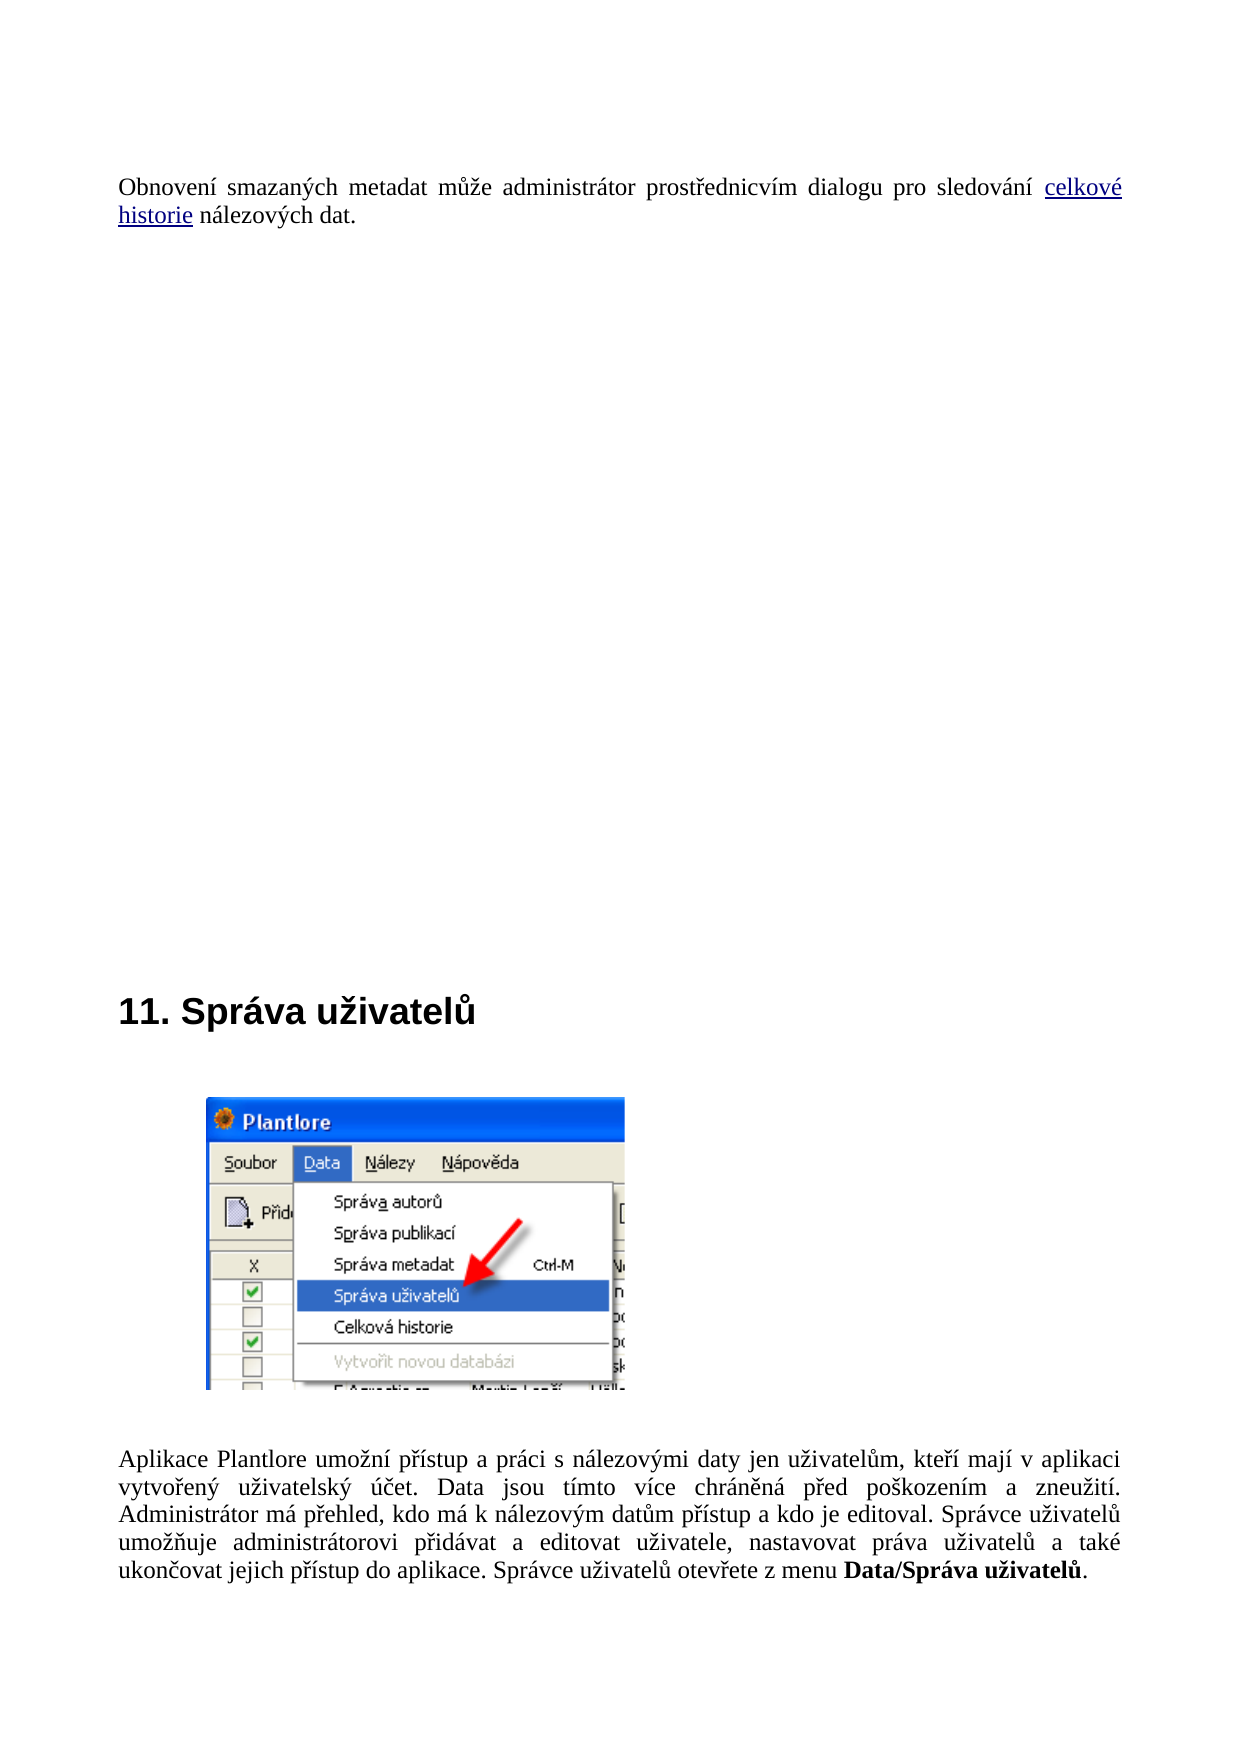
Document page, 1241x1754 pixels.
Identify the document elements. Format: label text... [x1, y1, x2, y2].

subtitle 11. Správa uživatelů [118, 990, 1122, 1032]
text Aplikace Plantlore umožní přístup a práci s nálezovými daty jen uživatelům, kteří mají v aplikaci vytvořený uživatelský účet. Data jsou tímto více chráněná před poškozením a zneužití. Administrátor má přehled, kdo má k nálezovým datům přístup a kdo je editoval. Správce uživatelů umožňuje administrátorovi přidávat a editovat uživatele, nastavovat práva uživatelů a také ukončovat jejich přístup do aplikace. Správce uživatelů otevřete z menu Data/Správa uživatelů. [118, 1085, 1122, 1583]
text Obnovení smazaných metadat může administrátor prostřednicvím dialogu pro sledování celkové historie nálezových dat. [118, 118, 1122, 229]
picture [206, 1097, 625, 1390]
